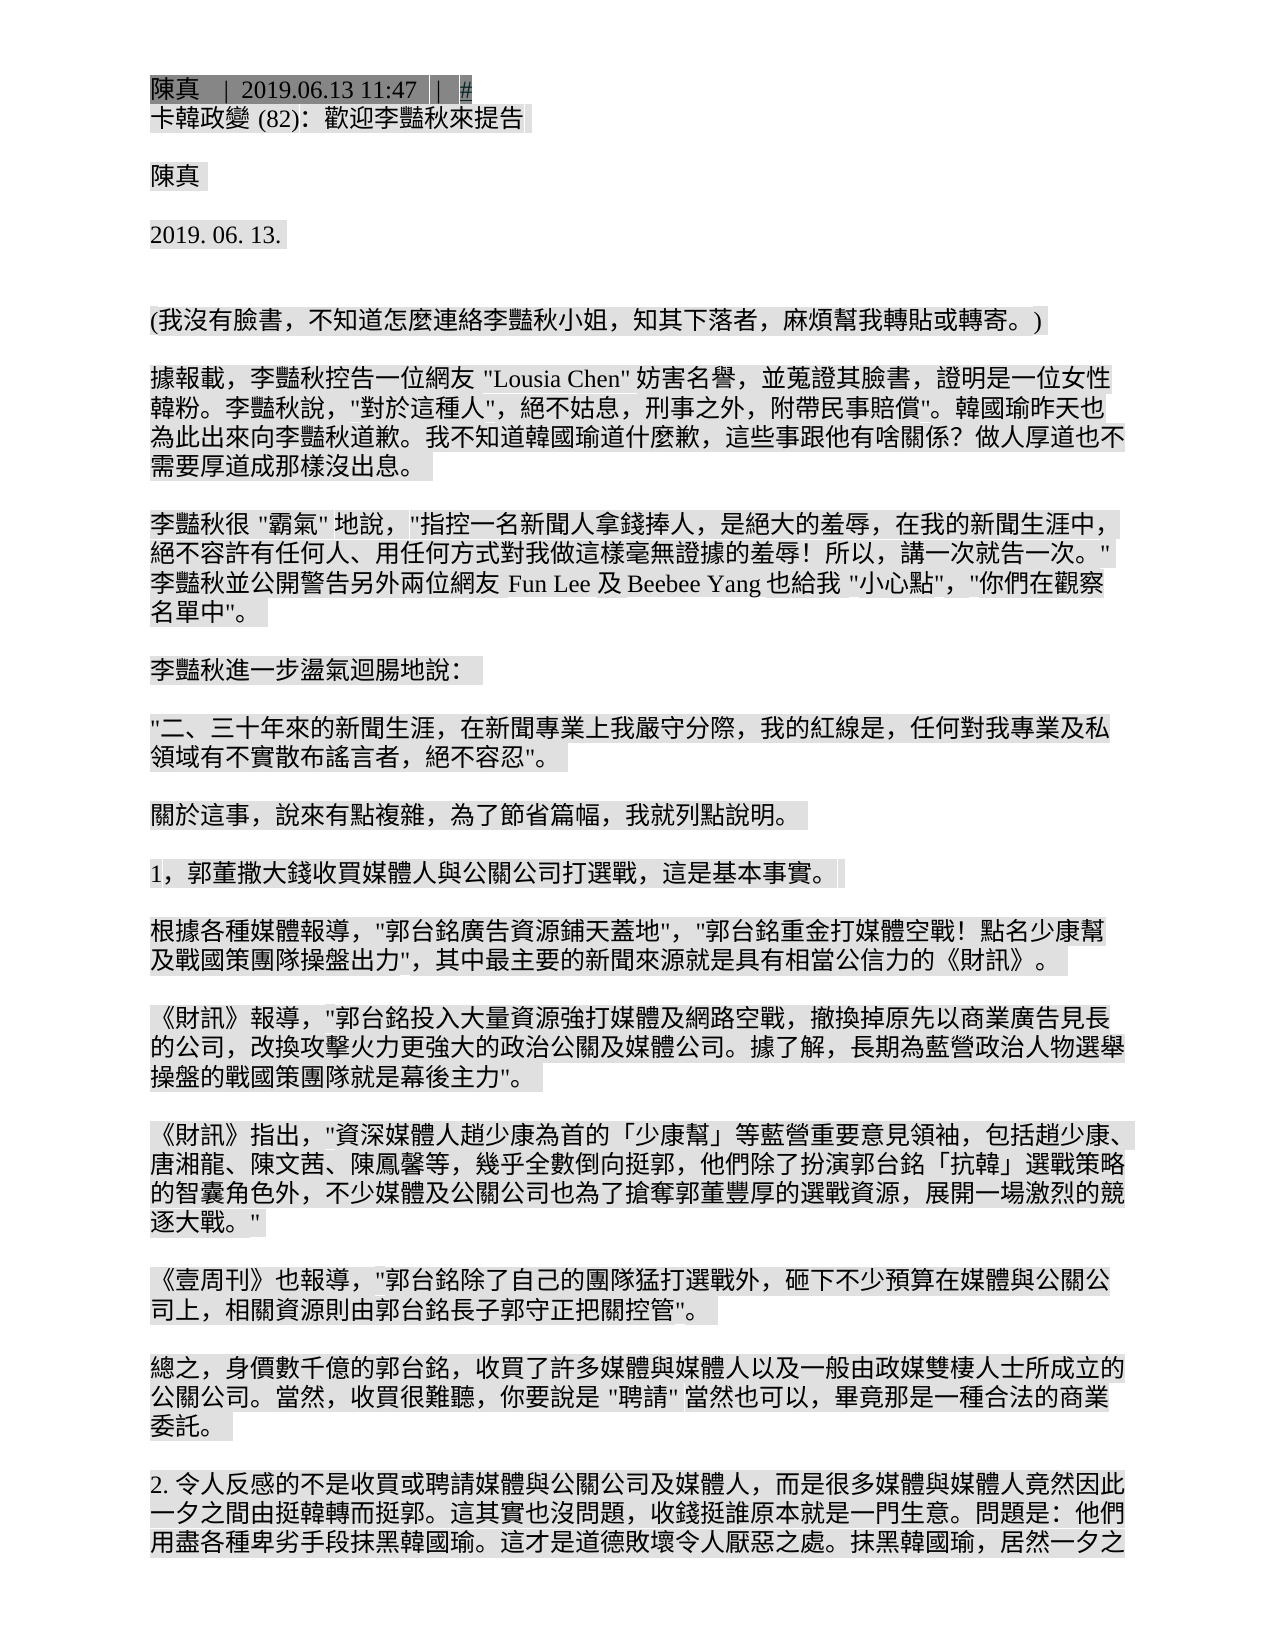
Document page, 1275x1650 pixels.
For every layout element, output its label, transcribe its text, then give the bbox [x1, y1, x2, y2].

text 卡韓政變 (82)：歡迎李豔秋來提告 陳真 2019. 06. 13. (我沒有臉書，不知道怎麼連絡李豔秋小姐，知其下落者，麻煩幫我轉貼或轉寄。) 據報載，李豔秋控告一位網友 "Lousia Chen" 妨害名譽，並蒐證其臉書，證明是一位女性韓粉。李豔秋說，"對於這種人"，絕不姑息，刑事之外，附帶民事賠償"。韓國瑜昨天也為此出來向李豔秋道歉。我不知道韓國瑜道什麼歉，這些事跟他有啥關係？做人厚道也不需要厚道成那樣沒出息。 李豔秋很 "霸氣" 地說，"指控一名新聞人拿錢捧人，是絕大的羞辱，在我的新聞生涯中，絕不容許有任何人、用任何方式對我做這樣毫無證據的羞辱！所以，講一次就告一次。" 李豔秋並公開警告另外兩位網友 Fun Lee 及Beebee Yang也給我 "小心點"，"你們在觀察名單中"。 李豔秋進一步盪氣迴腸地說： "二、三十年來的新聞生涯，在新聞專業上我嚴守分際，我的紅線是，任何對我專業及私領域有不實散布謠言者，絕不容忍"。 關於這事，說來有點複雜，為了節省篇幅，我就列點說明。 1，郭董撒大錢收買媒體人與公關公司打選戰，這是基本事實。 根據各種媒體報導，"郭台銘廣告資源鋪天蓋地"，"郭台銘重金打媒體空戰！點名少康幫及戰國策團隊操盤出力"，其中最主要的新聞來源就是具有相當公信力的《財訊》。 《財訊》報導，"郭台銘投入大量資源強打媒體及網路空戰，撤換掉原先以商業廣告見長的公司，改換攻擊火力更強大的政治公關及媒體公司。據了解，長期為藍營政治人物選舉操盤的戰國策團隊就是幕後主力"。 《財訊》指出，"資深媒體人趙少康為首的「少康幫」等藍營重要意見領袖，包括趙少康、唐湘龍、陳文茜、陳鳳馨等，幾乎全數倒向挺郭，他們除了扮演郭台銘「抗韓」選戰策略的智囊角色外，不少媒體及公關公司也為了搶奪郭董豐厚的選戰資源，展開一場激烈的競逐大戰。" 《壹周刊》也報導，"郭台銘除了自己的團隊猛打選戰外，砸下不少預算在媒體與公關公司上，相關資源則由郭台銘長子郭守正把關控管"。 總之，身價數千億的郭台銘，收買了許多媒體與媒體人以及一般由政媒雙棲人士所成立的公關公司。當然，收買很難聽，你要說是 "聘請" 當然也可以，畢竟那是一種合法的商業委託。 2. 令人反感的不是收買或聘請媒體與公關公司及媒體人，而是很多媒體與媒體人竟然因此一夕之間由挺韓轉而挺郭。這其實也沒問題，收錢挺誰原本就是一門生意。問題是：他們用盡各種卑劣手段抹黑韓國瑜。這才是道德敗壞令人厭惡之處。抹黑韓國瑜，居然一夕之間變成一種大家爭相搶食的 "產業鏈"。 3. 我不認識李豔秋，但依我三十多年來做為一個黨外人士的經驗，我不認為李豔秋會是這類無良媒體與媒體人的一份子。她和她的先生李濤，都不是那種想要攀附權貴、結交名流的人，也不是那種會為了金錢而改變口風或幫特定人士充當打手的人。這也是為何當她被網友指控 "拿郭董的錢辦事" 時感到憤怒的原因，因為那確實不是李豔秋的作風和習性。 4. 如前所說，委託或聘請媒體人或媒體公關公司、遊說團體打選戰，是一種合法的商業行為。這在美國完全就是一種必備的選戰夥伴或推動法案的有力武器 (看過 "攻敵必救" 這部電影的人應該略知一二)。任務包括：負責一己漂白，負責抹黑對手，負責製造假新聞、假事件，負責動員，負責關說，負責抓對方小辮子，負責佈樁、固樁、拔樁，負責牽引人脈，負責設下美人計、苦肉計，負責文攻武嚇，負責擬定各種選戰策略，負責發動假抗爭、假民運、假學運，甚至負責暗殺，負責發動內亂等等等 (我指的是美國的公關公司，往往跨國經營，為所欲為)。 把這樣一種基本上合法的商業委託，濃縮成 "拿錢辦事"，確實帶有強烈的道德貶意，但這是公關公司及媒體人本身所必須承擔的道德壓力，因為新聞和廣告 (或代言) 兩者本質不同，即便合法，但裏頭的倫理衝突問題長期遭人詬病，招來鄙夷。 更何況，政媒雙棲者，往往動用許多既有的政治資源或情治力量為特定對象效命，更是卑鄙。你不妨看看美國那些政治人物卸任後如何透過成立公關公司或所謂智庫或擔任特定公司的說客來撈取天文數字般的暴利，就能明白這樣一種委託之本質上的道德問題。 4.1. 比方說，這兩天又再度來台撈錢的前美國布希政府國務卿阿米塔吉 (Richard Armitage)，就是許多軍火公司或公關公司或 "掛研究羊頭賣政治狗肉" 的所謂智庫的操盤手或執行長，例如 L-3 Communications Corporation、Project 2049 Institute、America Abroad Media、American-Turkish Council 以及策動侵略伊拉克戰爭惡名昭彰的 Project for the New American Century 等等等，昨天一來台灣，就和蔡英文親親抱抱，非常親密。人渣黨政府的美國直屬上司，就是這位阿米塔吉。 這個人不只是人渣，而且是兩手血腥的惡魔，理當移送國際戰犯法庭槍斃一百次。十幾年來，他已經來台灣 N次，每次都是來兜售軍火、鼓吹兩岸衝突；言行囂張，過去曾威脅巴基斯坦政府必須配合美國抓捕 "恐怖份子"，否則就要毀滅巴基斯坦，揚言要 "把巴基斯坦轟炸回到石器時代"。 4.1.1. 我直接剪一段我在去年2月28日的留言如下： 美國所謂世襲階級是哪些人呢，當然數不清。若以當年布希政府為例，包括整個布希家族、副總統錢尼，當時的國防部長倫斯斐 (Rumsfeld)，當時的副國務卿阿米塔吉 (Richard Armitage)，以及人稱黑暗王子、向來鼓吹核武戰爭的 Richard Perle，還有各種深入權力核心的智囊或智庫，特別是比方說 PNAC (The Project for the New American Century) 等等這些人與組織，都是世襲階級的一份子，作惡多端，包括自導自演 911事件 (我已經敢公開這樣論斷911的真相)，發動伊拉克侵略戰爭等等等。 這些年，頻頻率領一堆軍火商及戰爭販子來台灣、巴不得台海趕緊發生戰爭、不斷強迫台灣跟美國買武器、不斷鼓吹台灣人要勇敢站起來武裝自己和大陸打仗的阿米塔吉，應該就是人渣黨的直屬主人。所謂總統蔡啥小競選之前赴美 "面試"，應該就是向這位主人做簡報，透過他擔任台美雙方的中間人。 阿米塔吉是誰呢？此人就是侵略伊拉克戰爭的主要推手之一，在柯林頓時代就公然積極鼓吹侵略伊拉克。1981年擔任雷根政府的國防部代理次長，過去曾經在越戰中涉及 "鳳凰" 暗殺計劃 (殺害至少八萬多名越南人)；2008年，擔任共和黨總統候選人、惡名昭彰的 McCain (馬侃) 的亞太外交政策推手；在美國政府中，長年鼓吹與策畫各項國際侵略戰爭不遺餘力；目前活躍於各種專門在國際間推銷 "民主自由" (亦即推銷 "政變"、"暗殺" 與 "軍火") 的公關公司或智庫，常常來台灣賣軍火。經常發表鼓吹兩岸戰爭言論的 Project 2049 Institute，就是以阿米塔吉為首的一個所謂智庫，巴不得兩岸趕緊打仗。這部份，以後有時間再多講。 有一部電影叫做 Fair Game，我沒看，台灣好像翻譯做 "不公平的戰爭"，真實故事改編搬上螢幕。這個醜聞叫做 Plame affair，真實的經過大約是這樣：有一位 CIA的女特務 Valerie Plame ，和她的先生 (一位外交官) 被派往非洲尼日共和國調查海珊是否來此購買輻射原料--鈾。經過無數的調查證實，早在1991年第一次波斯灣戰爭之後，海珊就根本沒有發展核武與生化武器的能力與企圖。 但是，侵略伊拉克是美國這群恐怖血腥的世襲階級的既定計畫，所謂調查，只是做個樣子欺騙世人。於是，明明調查結果是海珊並沒有向尼日購買鈾原料，但美國政府依然繼續瞎掰，瞎掰了上千個謊言，照樣入侵伊拉克。儘管聯合國首席武檢官當時甚至公開指控美國政府刻意撒謊，布希和倫斯斐及阿米塔吉等這群血腥人渣照樣入侵，殺害上百萬名伊拉克人(根據一項學術調查，絕對不止Kevin Shipp所說的50萬人)，並實質佔領伊拉克至今。 問題就出在，當美國於2003年3月20號對伊拉克發動侵略戰爭之後，這位女特務 Valerie Plame 的老公，卻在七月對媒體表示，經過他們的調查，實在找不到任何能證明海珊購買輻射原料的事證。沒想到，不久之後，他們夫妻倆就完蛋了，媒體竟然公布他們的真實身份是CIA特務，等於是要置他們於死地。後來發現，故意對媒體洩露其特務身份的人，就是這位阿米塔吉，頓時使得 Plame夫妻身敗名裂、身陷險境，以做為一種報復。 這只是一個微不足道的小插曲，順便一提，但你從中也可以看得出來布希與阿米塔吉等等這些血腥人渣之狠毒與無所不用其極。至於越戰中極度血腥的鳳凰暗殺計畫，以後有機會再說。 相較於美國相關公司與操盤政客或媒體人之作為，台灣這類人士與公司的邪惡，幾乎就像九牛一毛、滄海一粟那般微不足道。 5. 一般人腦海裏的想像畫面，也許會以為委託公關公司或媒體人操盤選戰，就好像一手交錢一手交貨買賣毒品那樣一種場面，其實不是，而比較像是一門風光肥美的龐大生意之洽談、協商與合作；而且各家公司往往會互相競爭搶生意。 6. 我們一般人無法具體知道郭董撒下重金所成立的 "黑韓產鏈" 究竟有哪些人。人們的反感，自然會外溢到所有的可疑人士。或許自覺無辜被點名者，例如李豔秋，當然有權利提告。問題是，這樣合理嗎？像話嗎？以下再談。 7. 除了具體委託 (或者說收買或收購) 之外，更重要的不是當下的金錢交易，而是日後的利益交換與結盟，講白了就是掛勾或勾結，或是下對上的一種逢迎拍馬、交心表態，以便謀取日後的前途光明與錢途輝煌。這些非關眼前金錢交易的合作或表態，恐怕才是真正主流的利益輸送模式；要是押寶成功，前途或錢途都不可限量。 你看，不管怎麼改朝換代，不管誰是主流勢力，島內菁英界例如學界醫界文化界媒體界等等等，大家就會爭相表態，原因在此。你看，蔣家當權之舊國民黨時期，一片藍通通，整個醫界、學界與文化界根本找一到一個綠的；可是，一來到台獨時期，菁英們馬上又變成一片綠油油。不過，這是比較屬於下對上的迎合關係。 至於較為高層之間，又是另一種利益結盟。以吳敦義為首的某些國民黨高官們，從頭到尾想方設法卡韓打韓，隨後並幫著郭台銘抹黑韓國瑜，就是出於這樣一種利益結盟的精心盤算，而不是什麼 "拿錢辦事" 那樣的小兒科。一般人實在太善良太單純，太不了解政治，才會以為政治之陰暗僅僅只是什麼拿錢辦事。請問，當下那一點錢，個個億萬身價的媒體明星或政客們，哪會看得上眼？這些人主要是搞長線交易，短線買賣只是一時順便之所為。 8. 如前所說，李豔秋當然有權提告網友說她 "拿郭董的錢辦事"。問題是，這樣合理嗎？對等嗎？像話嗎？不丟臉嗎？ 就如各家媒體所報導，郭董 "撒下重金"，進行 "鋪天蓋地的媒體空戰"，瘋狂抹黑韓國瑜，無日無之，非常卑鄙，非常可怕。在這樣一種令人憤怒的全面性抹黑攻擊之無恥氛圍下，一般人難道不能對公眾媒體人有所質疑？我再說一遍，一般人難道不能對公眾媒體人有所質疑？一質疑就要控告？這樣合理嗎？像話嗎？不覺得丟臉嗎？ 理由有四： 8.1. 首先，如前所說，委任公關或媒體公司操盤選戰是一種合法商業行為，拿錢辦事本身並沒有問題，人們憤怒與質疑的是究竟辦些什麼事？用什麼樣的卑鄙手段辦事？ 8.2. 其次，在這樣一種令人憤怒的全面性抹黑攻擊之無恥氛圍下，一般人難道不能對公眾媒體人特別是媒體權貴們有所質疑？再說，怎麼可能不質疑？要不然如何解釋媒體那樣一種全面性的突然轉向？怎麼解釋媒體與媒體明星們突然瘋狂妖魔化韓國瑜的全面性現象？若不是拿錢辦事，難道是這些媒體與媒體人突然一夕之間全部吃錯藥了？昨天說韓國瑜是人民的英雄，今天突然說他是全民公敵。 印象中，長期以來，李艷秋不僅是媒體大紅人，夫妻兩人年收入數千萬，同時也是 TVBS 董事，TVBS 的總經理就是李豔秋的老公李濤。人們哪會知道妳李豔秋已經離開 TVBS？連我也不知道啊。也就是說，人們並不是對妳李豔秋 "個人" 懷有惡意而進行所謂毀謗，而是出於義憤，出於一種長久以來對妳李豔秋做為一個公眾媒體人之專業角色的身份認知。 簡單說，妳應當知道網友的那樣一種質疑，是在一種什麼樣的脈絡下之意涵。即便出於誤解而有所指控，那樣一種誤解也根本不含任何抹黑之惡意。難道一般人只能單向、片面地每天接收公眾媒體紅人往往大多偏頗或蓄意扭曲與造謠的資訊之洗腦，卻不能有一絲絲質疑或懷疑？萬一不小心哪個環節質疑錯了，就要打入刑事黑牢及賠償巨款，它媽的這樣像話嗎？合理嗎？不丟臉嗎？ 8.3. 再者就是完全不對等。公眾人物不是一般人，更不用說媒體明星或名嘴之呼風喚雨。一般人遭到抹黑，往往只能哭訴無門，因為他根本無從澄清，也不知道要對誰澄清，更不可能一個一個去澄清。但是，像李豔秋這樣的超級媒體大紅人，妳只要隨便講幾句話，全台灣就聽見了，面對網友的誤解或指控，妳很輕易就能為自己澄清，妳的名譽很難因此而受到明顯損害。妳要知道，妳掌握的是一整個龐大媒體的資源與人脈，但是一般人掌握的卻只是她手上的一隻滑鼠。這樣一種極度傲慢的控告，合理嗎？像話嗎？不丟臉嗎？ 8.4. 更重要的是，妳把自己講得如此專業神聖，巍巍峨峨正氣沖天，但這並非事實，更非一般人的普遍認知。長期以來，妳李豔秋做為一個媒體紅人，你是新聞專業的負面教材，而非正面典範。(參見卡韓政變 (80)：給李豔秋一點建言) 9. 我相信一件事：即便對於一個惡棍歹徒，也不該冠給他任何不屬於他的罪名。 大學時，我在黨外雜誌工作過幾年，因為受不了一件事而離開，那就是盛行於當年黨外雜誌的抹黑與造謠文化。比方說什麼俞國華貪汙五十億，蔣家企圖侵吞800億美元之外匯存底等等。我問過很多黨外大老或雜誌社老闆，這麼一大堆指控，到底有沒有證據？事實上是沒有，純屬瞎掰。有一位後來擔任過民進黨黨主席的大老很不以為然地對我說："國民黨那麼壞，就算抹黑他也只是剛好而已"。但我的想法是：當年的國民黨真的很壞，壞到爆！但是，再怎麼壞，凡是不屬於他的罪名，依舊不該以所謂正義之名而加以任意抹黑。 我後來發現，黨外雜誌任意抹黑造謠的目的，一來是為了製造聳動，刺激銷售量，二來是為了打選戰，打擊國民黨。當我明白了這一點，我就萌生了脫離之意。 9.1. 我要說的是，我完全不認同人們基於義憤或基於某種所謂偉大的政治目的，就能抹黑所謂敵人或異己。但是，人們指控李豔秋，卻不是這樣一種惡意作為。 10. 李豔秋正氣凜然地說她在 "二、三十年來的新聞生涯中，在新聞專業上嚴守分際"，因此，她 "無法容忍也絕不寬貸任何人對她的新聞專業有任何不實的指控或侮辱"。她說，"指控一名新聞人拿錢捧人，是絕大的羞辱"。但如我上面所說，新聞從業人員拿錢捧人，不過是現實媒體圈的常態，就連一般公司行號也知道要給錢，媒體或雜誌才會幫你報導。 在我看來，做為一個 "新聞人"，最卑劣的行為就是充當惡質政權一切惡行的傳聲筒與打手，而李豔秋在過去就是這樣一種新聞人，而且是裏頭最為惡劣的一位。我這指控很嚴厲，但它是一個事實，雖然早已成為過去，但它依舊是一個歷史事實。李豔秋如果真如其所言，如此在乎新聞專業的嚴肅性與道德價值，那她只有兩條路可以走，一是對我提出控告，二是承認自己過去的錯誤，從而給新聞人或媒體人真正立個榜樣，而不是大鯨魚專打小蝦米，囂張跋扈地藉以恫嚇人們對她做為一個新聞紅人的質疑。 [150, 104, 1125, 1558]
text 陳真 | 2019.06.13 11:47 | # [150, 75, 1125, 104]
